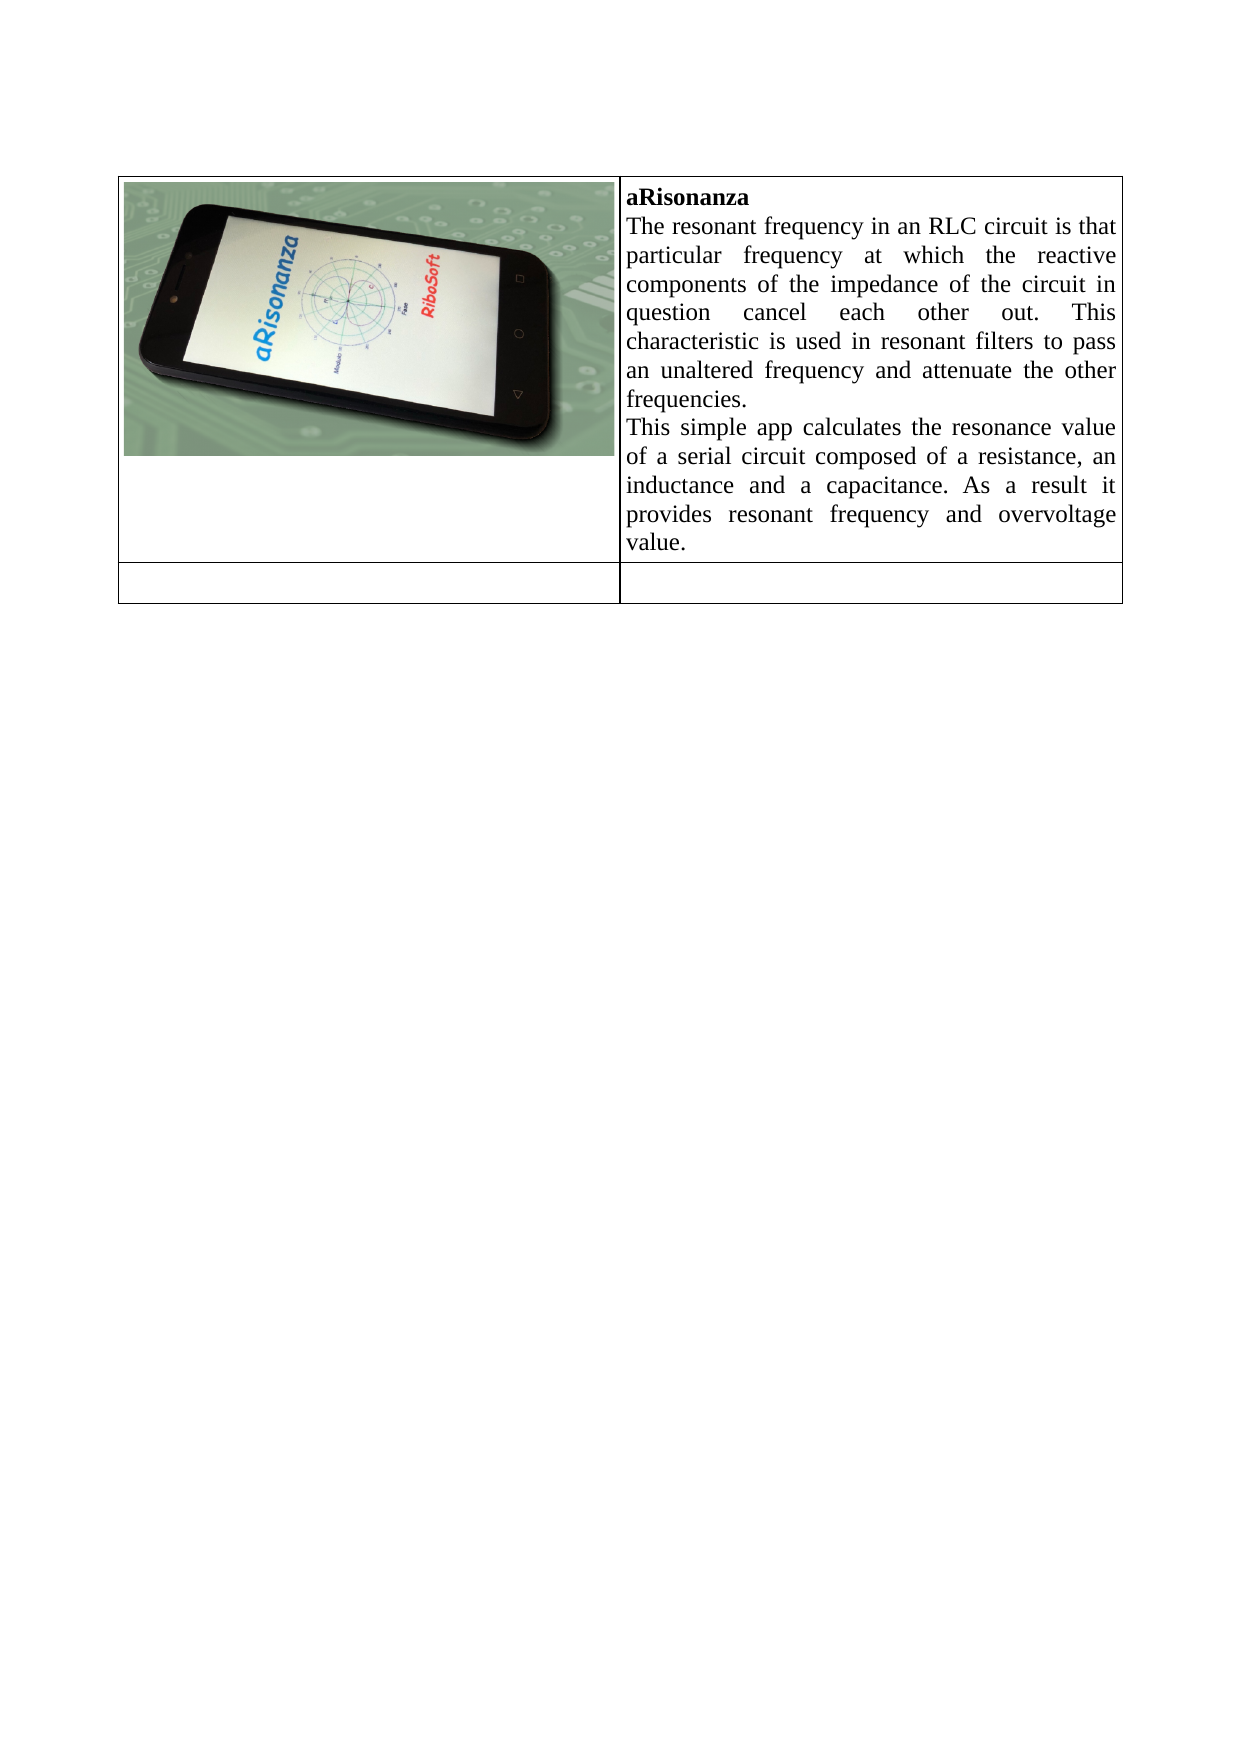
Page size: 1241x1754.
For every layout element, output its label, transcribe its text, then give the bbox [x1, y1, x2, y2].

table_header [119, 177, 619, 562]
table_cell [621, 563, 1122, 603]
table_cell [119, 563, 619, 603]
table_header aRisonanza The resonant frequency in an RLC circuit is that particular frequency at which the reactive components of the impedance of the circuit in question cancel each other out. This characteristic is used in resonant filters to pass an unaltered frequency and attenuate the other frequencies. This simple app calculates the resonance value of a serial circuit composed of a resistance, an inductance and a capacitance. As a result it provides resonant frequency and overvoltage value. [621, 177, 1122, 562]
picture [123, 182, 615, 456]
